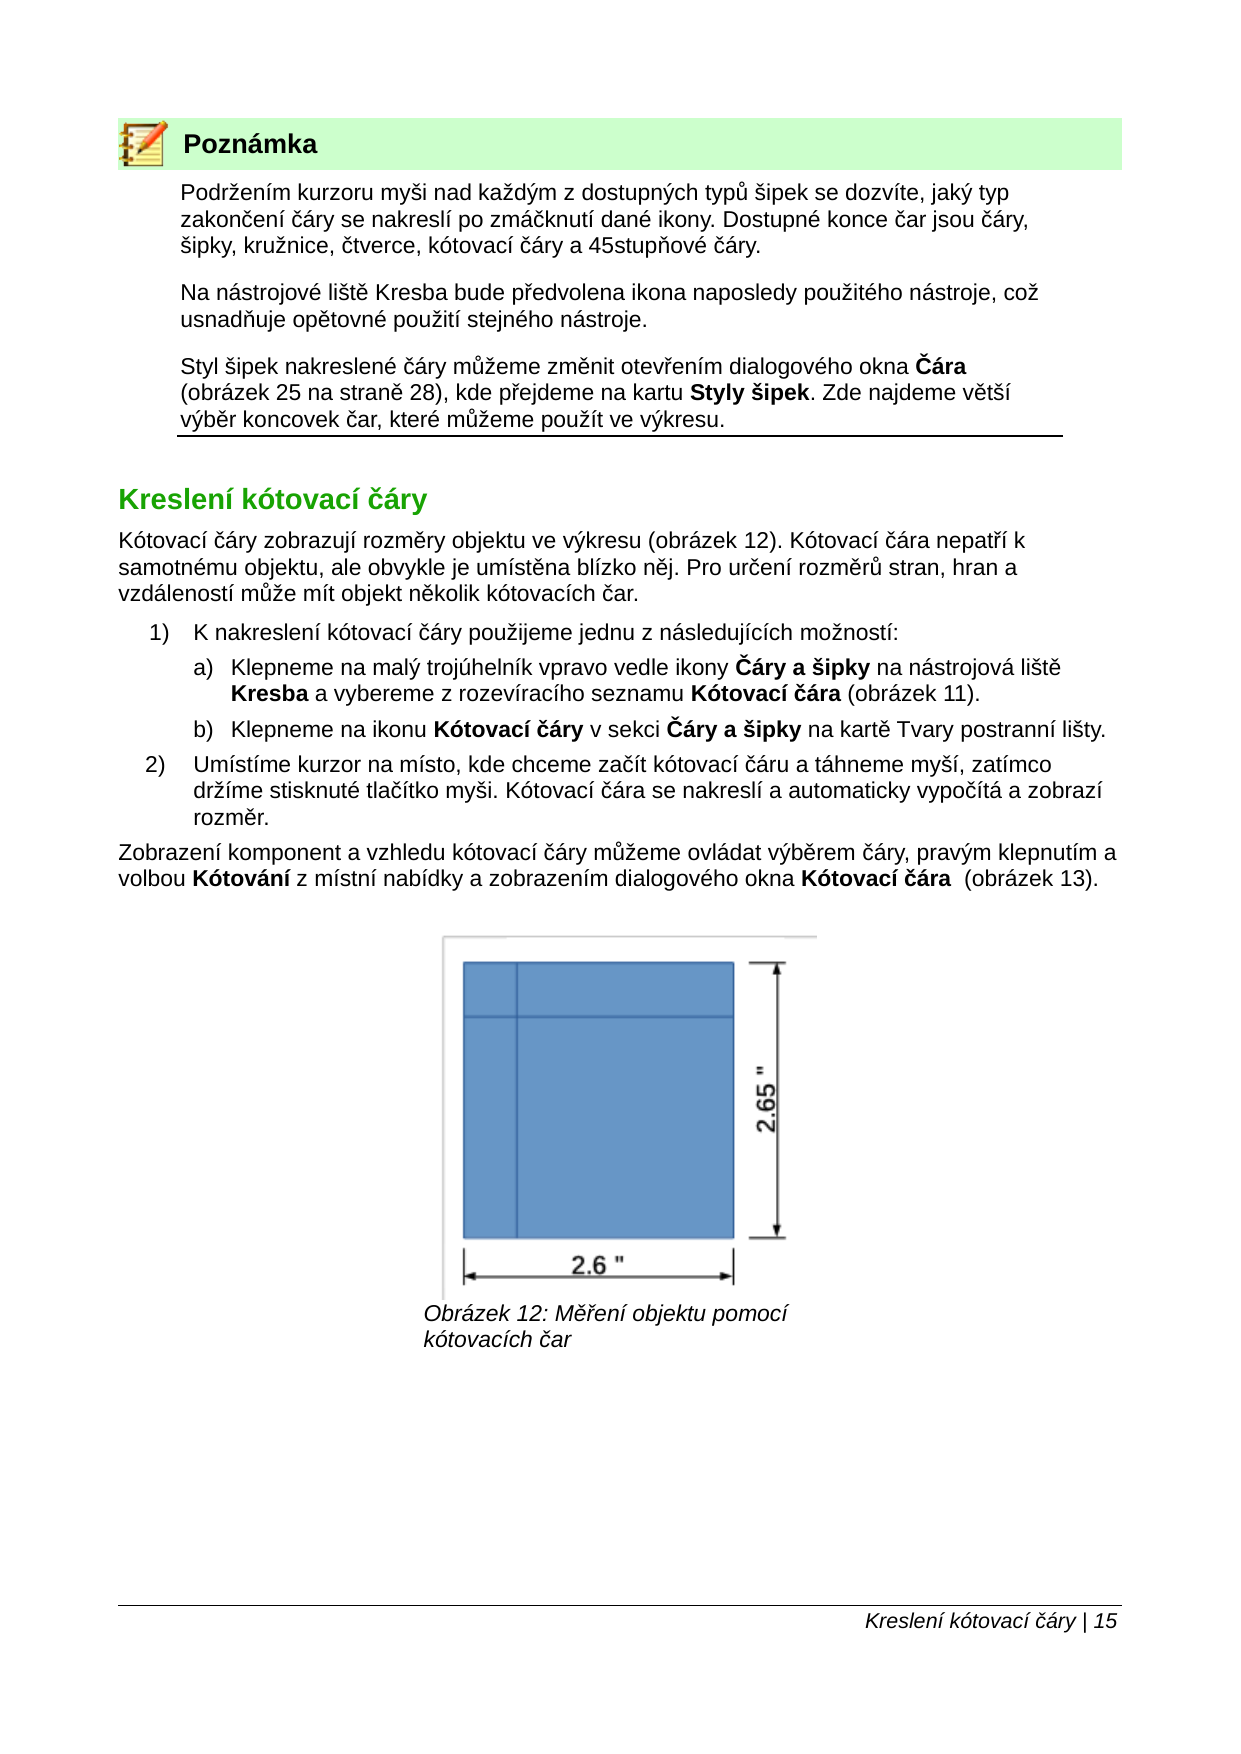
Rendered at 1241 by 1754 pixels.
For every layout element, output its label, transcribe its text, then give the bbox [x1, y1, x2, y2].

subtitle Kreslení kótovací čáry [118, 482, 1122, 515]
text Kótovací čáry zobrazují rozměry objektu ve výkresu (obrázek 12). Kótovací čára nepatří k samotnému objektu, ale obvykle je umístěna blízko něj. Pro určení rozměrů stran, hran a vzdáleností může mít objekt několik kótovacích čar. [118, 527, 1122, 606]
list K nakreslení kótovací čáry použijeme jednu z následujících možností: [169, 619, 1122, 645]
text Obrázek 12: Měření objektu pomocí kótovacích čar [423, 1300, 817, 1352]
subtitle Poznámka [118, 118, 1122, 170]
text Zobrazení komponent a vzhledu kótovací čáry můžeme ovládat výběrem čáry, pravým klepnutím a volbou Kótování z místní nabídky a zobrazením dialogového okna Kótovací čára (obrázek 13). [118, 839, 1122, 891]
list Umístíme kurzor na místo, kde chceme začít kótovací čáru a táhneme myší, zatímco držíme stisknuté tlačítko myši. Kótovací čára se nakreslí a automaticky vypočítá a zobrazí rozměr. [165, 751, 1122, 830]
list Klepneme na ikonu Kótovací čáry v sekci Čáry a šipky na kartě Tvary postranní lišty. [193, 716, 1122, 742]
text Na nástrojové liště Kresba bude předvolena ikona naposledy použitého nástroje, což usnadňuje opětovné použití stejného nástroje. [177, 276, 1063, 332]
text Styl šipek nakreslené čáry můžeme změnit otevřením dialogového okna Čára (obrázek 25 na straně 28), kde přejdeme na kartu Styly šipek. Zde najdeme větší výběr koncovek čar, které můžeme použít ve výkresu. [177, 350, 1063, 435]
text Podržením kurzoru myši nad každým z dostupných typů šipek se dozvíte, jaký typ zakončení čáry se nakreslí po zmáčknutí dané ikony. Dostupné konce čar jsou čáry, šipky, kružnice, čtverce, kótovací čáry a 45stupňové čáry. [177, 176, 1063, 258]
list Klepneme na malý trojúhelník vpravo vedle ikony Čáry a šipky na nástrojová liště Kresba a vybereme z rozevíracího seznamu Kótovací čára (obrázek 11). [193, 654, 1122, 707]
picture [423, 915, 817, 1300]
picture [119, 119, 170, 170]
